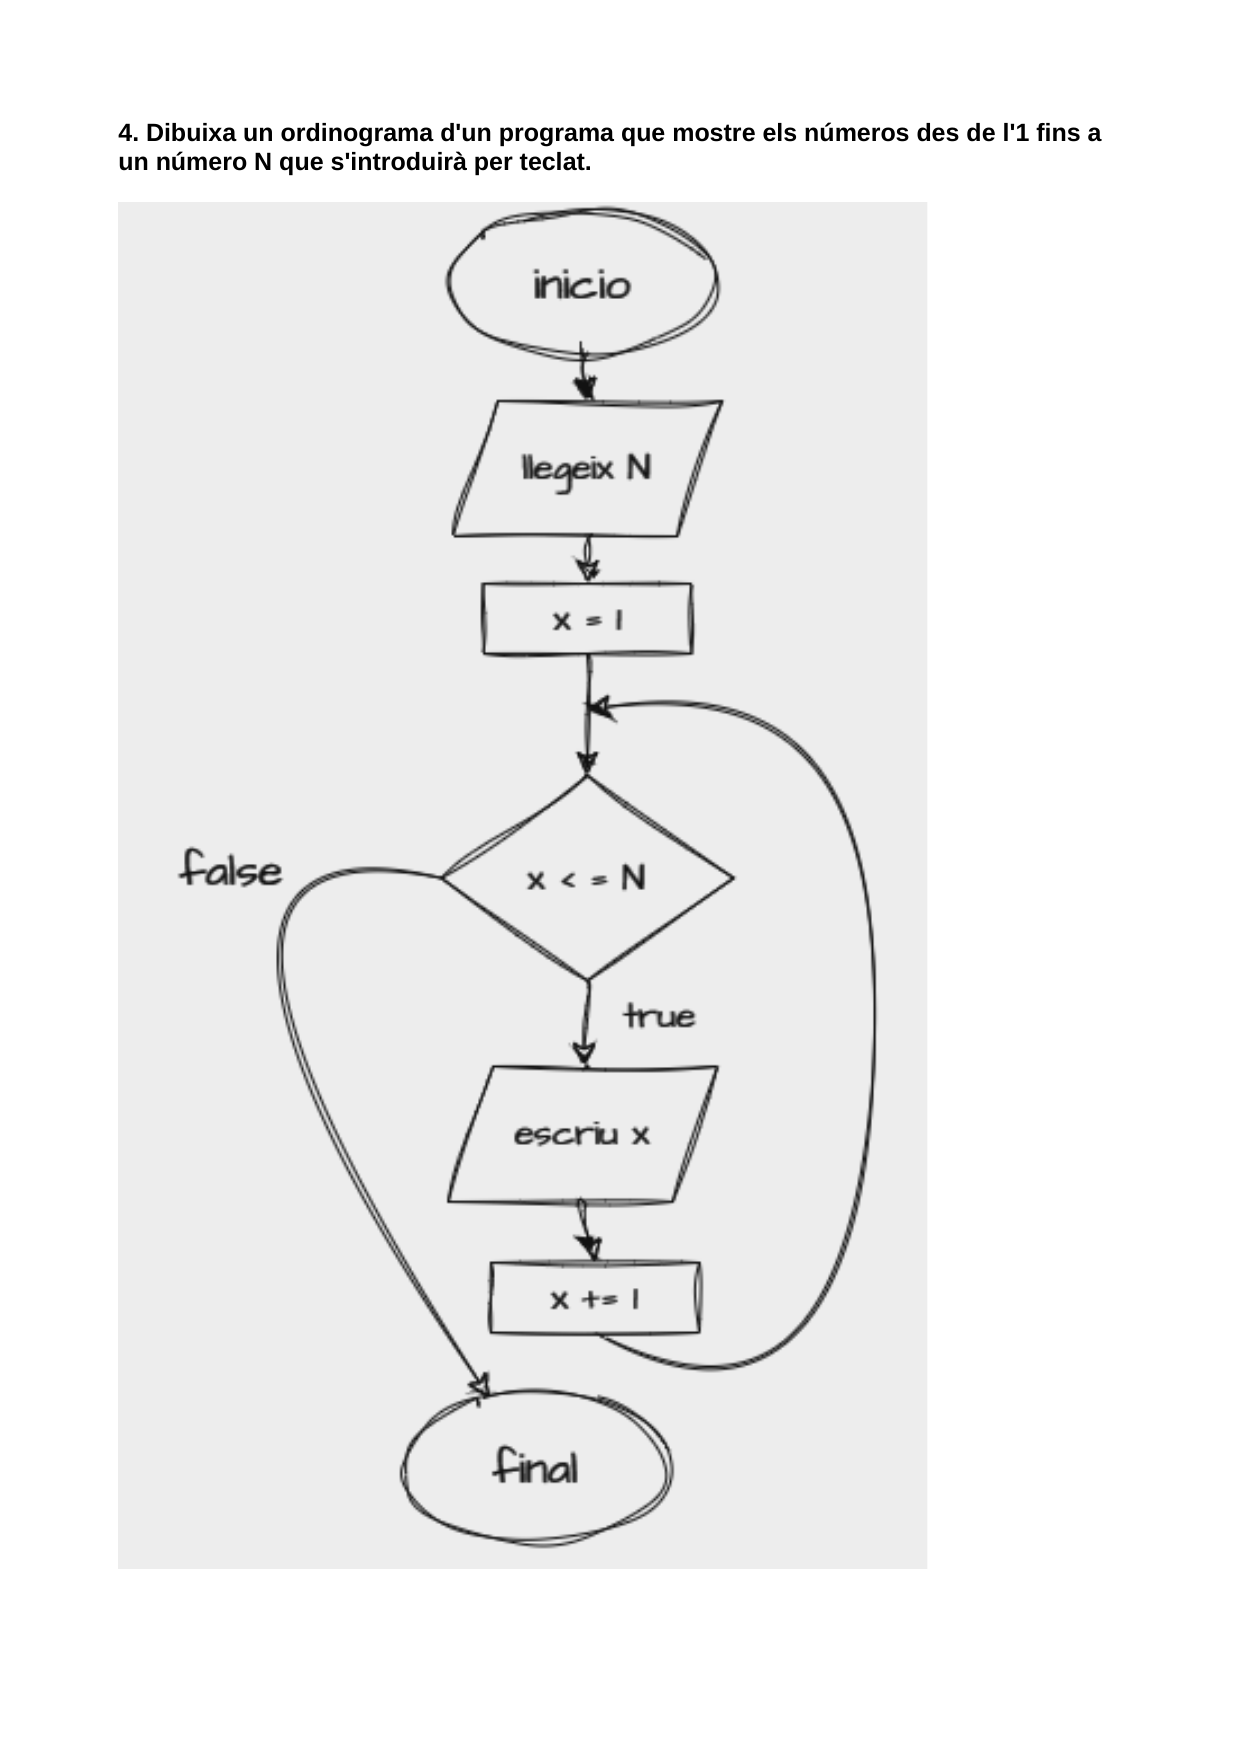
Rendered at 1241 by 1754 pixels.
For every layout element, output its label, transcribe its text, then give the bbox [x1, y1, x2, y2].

picture [118, 202, 928, 1569]
text 4. Dibuixa un ordinograma d'un programa que mostre els números des de l'1 fins a un número N que s'introduirà per teclat. [118, 118, 1122, 176]
